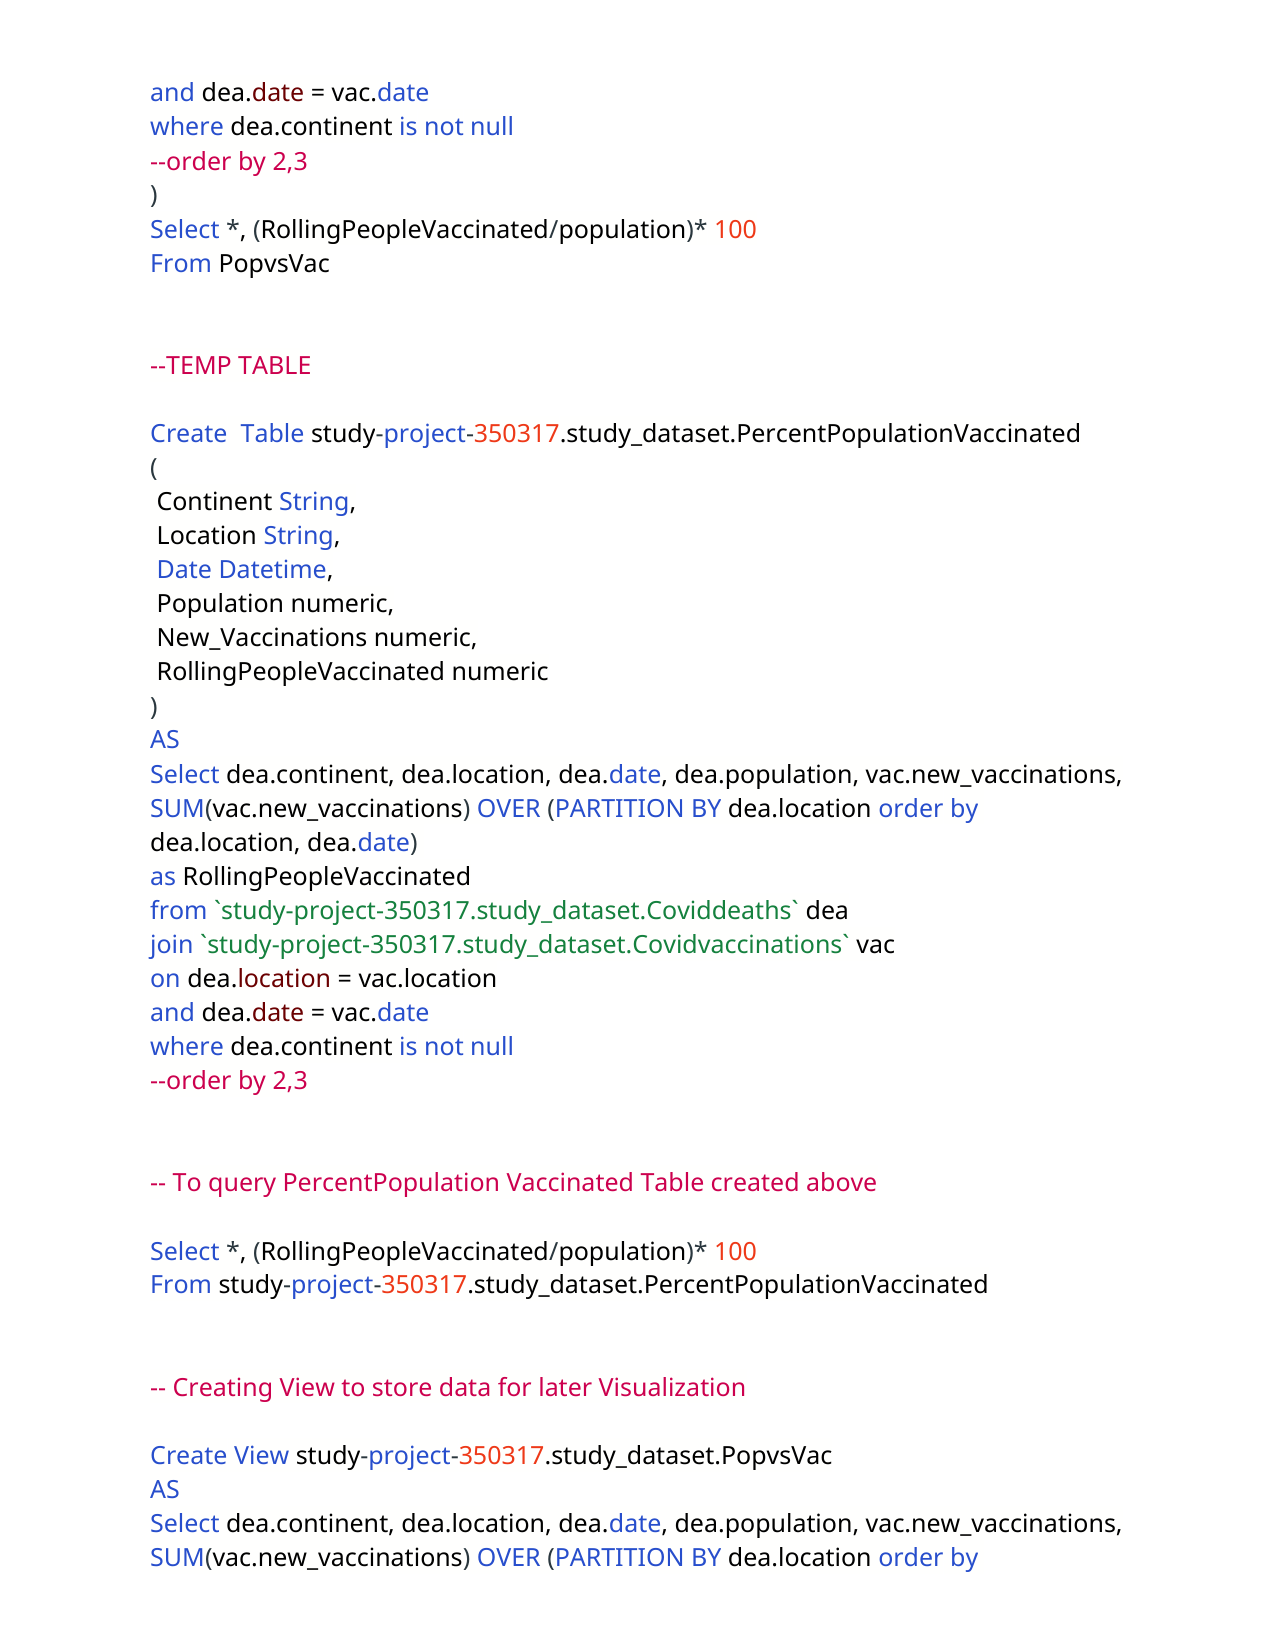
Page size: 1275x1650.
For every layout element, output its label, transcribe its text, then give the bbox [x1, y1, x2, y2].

text RollingPeopleVaccinated numeric [150, 654, 1125, 688]
text AS [150, 722, 1125, 756]
text and dea.date = vac.date [150, 995, 1125, 1029]
text Select *, (RollingPeopleVaccinated/population)* 100 [150, 211, 1125, 245]
text From study-project-350317.study_dataset.PercentPopulationVaccinated [150, 1267, 1125, 1301]
text --order by 2,3 [150, 143, 1125, 177]
text AS [150, 1472, 1125, 1506]
text --order by 2,3 [150, 1063, 1125, 1097]
text where dea.continent is not null [150, 109, 1125, 143]
text Create View study-project-350317.study_dataset.PopvsVac [150, 1437, 1125, 1472]
text Continent String, [150, 484, 1125, 518]
text join `study-project-350317.study_dataset.Covidvaccinations` vac [150, 927, 1125, 961]
text ( [150, 450, 1125, 484]
text Select dea.continent, dea.location, dea.date, dea.population, vac.new_vaccinations, [150, 1506, 1125, 1540]
text on dea.location = vac.location [150, 961, 1125, 995]
text Create Table study-project-350317.study_dataset.PercentPopulationVaccinated [150, 416, 1125, 450]
text Select dea.continent, dea.location, dea.date, dea.population, vac.new_vaccinations, [150, 756, 1125, 790]
text from `study-project-350317.study_dataset.Coviddeaths` dea [150, 892, 1125, 927]
text Population numeric, [150, 586, 1125, 620]
text and dea.date = vac.date [150, 75, 1125, 109]
text -- Creating View to store data for later Visualization [150, 1369, 1125, 1403]
text where dea.continent is not null [150, 1029, 1125, 1063]
text --TEMP TABLE [150, 347, 1125, 382]
text SUM(vac.new_vaccinations) OVER (PARTITION BY dea.location order by dea.location, dea.date) [150, 790, 1125, 858]
text ) [150, 688, 1125, 722]
text SUM(vac.new_vaccinations) OVER (PARTITION BY dea.location order by [150, 1540, 1125, 1574]
text Select *, (RollingPeopleVaccinated/population)* 100 [150, 1233, 1125, 1267]
text as RollingPeopleVaccinated [150, 858, 1125, 892]
text ) [150, 177, 1125, 211]
text -- To query PercentPopulation Vaccinated Table created above [150, 1165, 1125, 1199]
text Location String, [150, 518, 1125, 552]
text Date Datetime, [150, 552, 1125, 586]
text From PopvsVac [150, 245, 1125, 279]
text New_Vaccinations numeric, [150, 620, 1125, 654]
